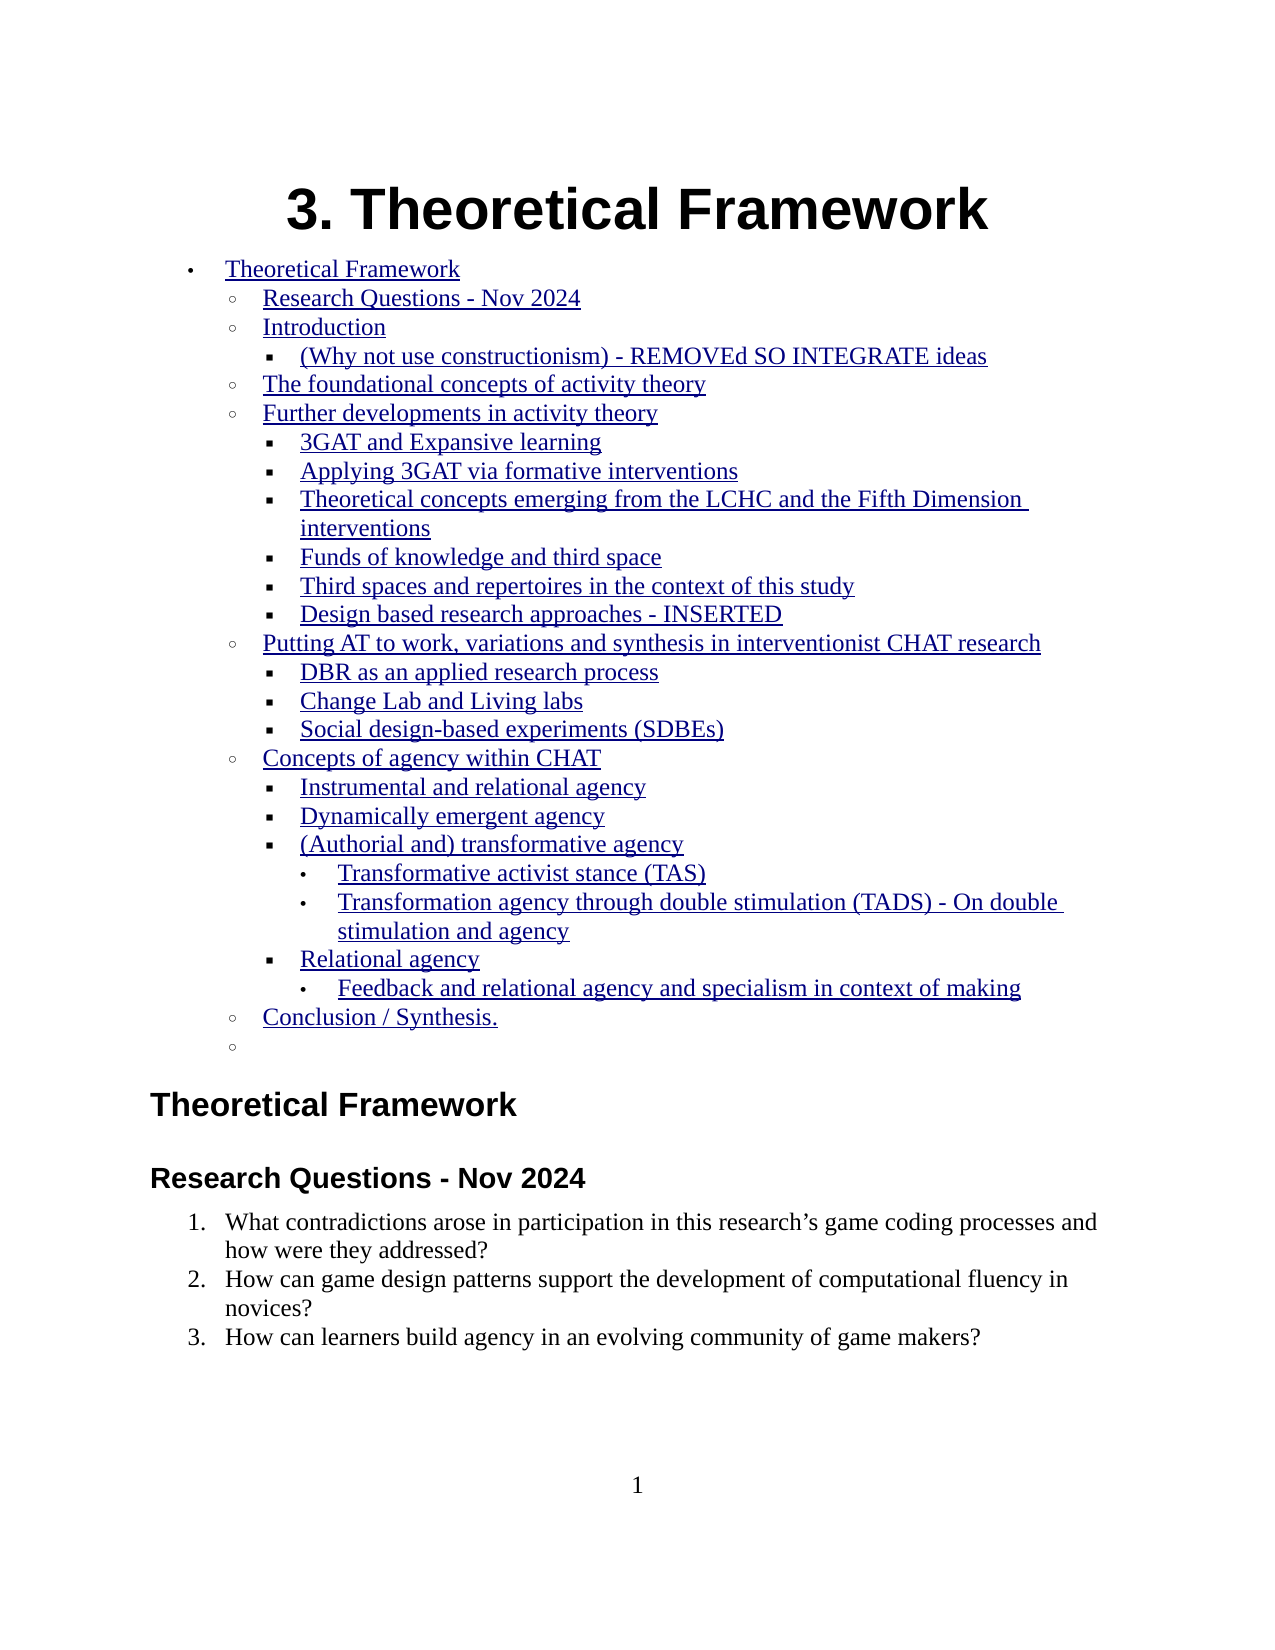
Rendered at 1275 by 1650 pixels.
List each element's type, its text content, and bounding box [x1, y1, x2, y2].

subtitle Theoretical Framework [150, 1084, 1125, 1123]
list Concepts of agency within CHAT [225, 743, 1125, 772]
list Transformative activist stance (TAS) [300, 858, 1125, 887]
list The foundational concepts of activity theory [225, 369, 1125, 398]
title 3. Theoretical Framework [150, 175, 1125, 242]
list Instrumental and relational agency [262, 772, 1125, 801]
list Change Lab and Living labs [262, 686, 1125, 714]
list Third spaces and repertoires in the context of this study [262, 571, 1125, 599]
list How can learners build agency in an evolving community of game makers? [187, 1322, 1125, 1351]
list What contradictions arose in participation in this research’s game coding processes and how were they addressed? [187, 1207, 1125, 1264]
list Further developments in activity theory [225, 398, 1125, 427]
list Design based research approaches - INSERTED [262, 599, 1125, 628]
list Theoretical Framework [187, 254, 1125, 283]
list How can game design patterns support the development of computational fluency in novices? [187, 1264, 1125, 1322]
list Feedback and relational agency and specialism in context of making [300, 973, 1125, 1002]
list Funds of knowledge and third space [262, 542, 1125, 571]
subtitle Research Questions - Nov 2024 [150, 1161, 1125, 1194]
list Transformation agency through double stimulation (TADS) - On double stimulation and agency [300, 887, 1125, 944]
list Putting AT to work, variations and synthesis in interventionist CHAT research [225, 628, 1125, 657]
list DBR as an applied research process [262, 657, 1125, 686]
list (Why not use constructionism) - REMOVEd SO INTEGRATE ideas [262, 341, 1125, 369]
list (Authorial and) transformative agency [262, 829, 1125, 858]
list Applying 3GAT via formative interventions [262, 456, 1125, 484]
list 3GAT and Expansive learning [262, 427, 1125, 456]
list Social design-based experiments (SDBEs) [262, 714, 1125, 743]
list Research Questions - Nov 2024 [225, 283, 1125, 312]
list Relational agency [262, 944, 1125, 973]
list Introduction [225, 312, 1125, 341]
list Theoretical concepts emerging from the LCHC and the Fifth Dimension interventions [262, 484, 1125, 542]
list Dynamically emergent agency [262, 801, 1125, 829]
list Conclusion / Synthesis. [225, 1002, 1125, 1031]
